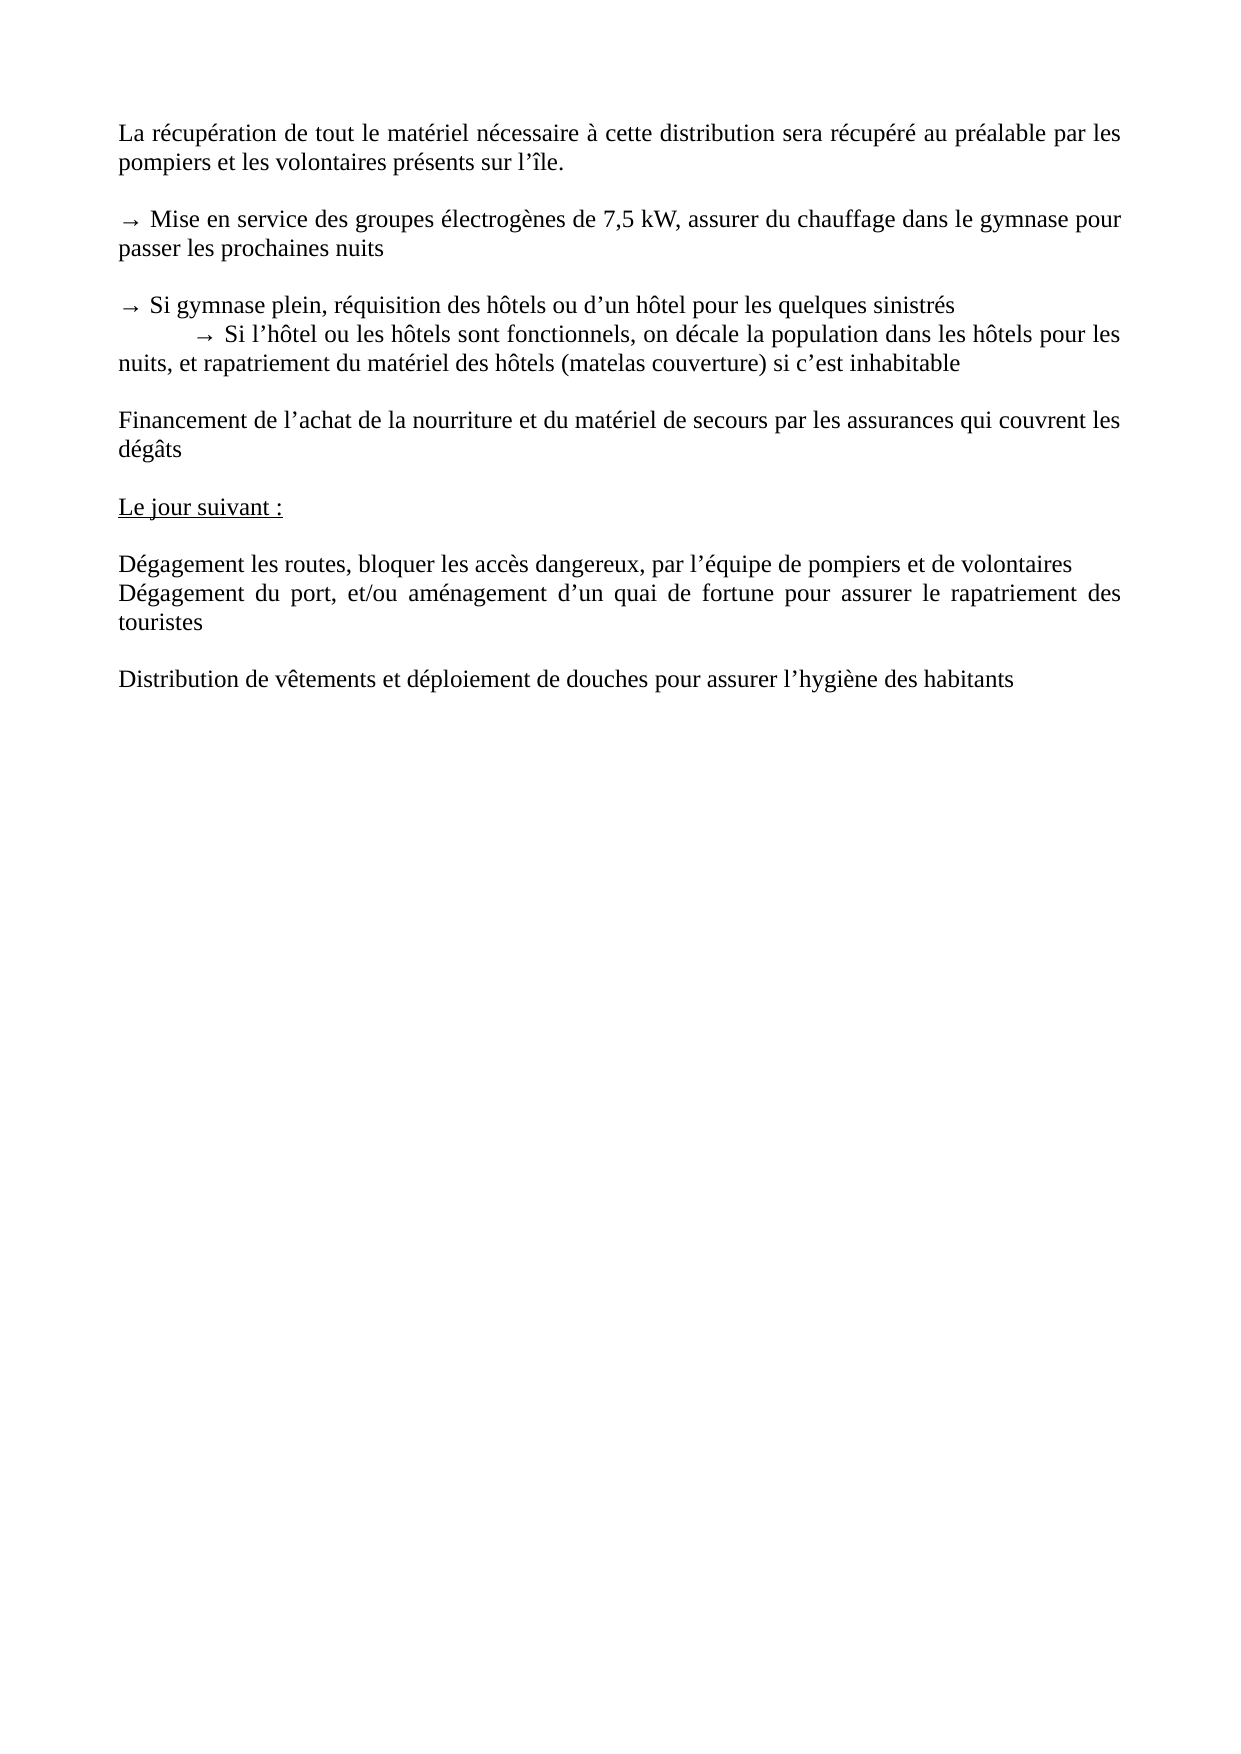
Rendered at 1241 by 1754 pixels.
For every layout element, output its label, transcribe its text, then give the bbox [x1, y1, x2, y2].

text Dégagement les routes, bloquer les accès dangereux, par l’équipe de pompiers et de volontaires [118, 549, 1122, 578]
text → Si l’hôtel ou les hôtels sont fonctionnels, on décale la population dans les hôtels pour les nuits, et rapatriement du matériel des hôtels (matelas couverture) si c’est inhabitable [118, 319, 1122, 377]
text Financement de l’achat de la nourriture et du matériel de secours par les assurances qui couvrent les dégâts [118, 406, 1122, 463]
text → Si gymnase plein, réquisition des hôtels ou d’un hôtel pour les quelques sinistrés [118, 291, 1122, 319]
text Dégagement du port, et/ou aménagement d’un quai de fortune pour assurer le rapatriement des touristes [118, 578, 1122, 636]
text Le jour suivant : [118, 492, 1122, 521]
text → Mise en service des groupes électrogènes de 7,5 kW, assurer du chauffage dans le gymnase pour passer les prochaines nuits [118, 204, 1122, 262]
text La récupération de tout le matériel nécessaire à cette distribution sera récupéré au préalable par les pompiers et les volontaires présents sur l’île. [118, 118, 1122, 176]
text Distribution de vêtements et déploiement de douches pour assurer l’hygiène des habitants [118, 664, 1122, 693]
